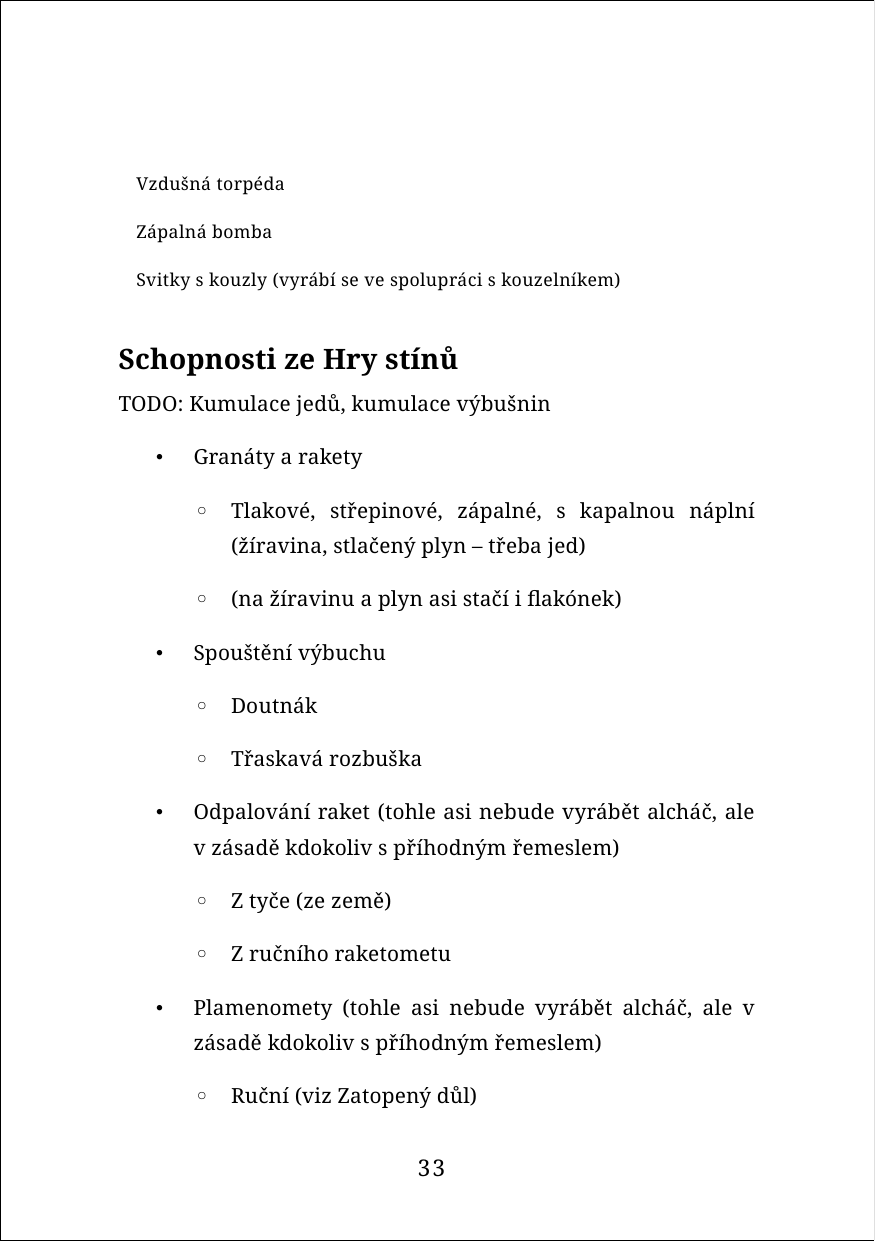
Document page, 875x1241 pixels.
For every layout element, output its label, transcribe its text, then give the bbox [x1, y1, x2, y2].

list Z tyče (ze země) [193, 886, 756, 914]
text Vzdušná torpéda [136, 172, 756, 196]
list Tlakové, střepinové, zápalné, s kapalnou náplní (žíravina, stlačený plyn – třeba jed) [193, 496, 756, 560]
text TODO: Kumulace jedů, kumulace výbušnin [118, 389, 756, 418]
list Třaskavá rozbuška [193, 744, 756, 773]
list Spouštění výbuchu [156, 638, 756, 666]
list Ruční (viz Zatopený důl) [193, 1081, 756, 1110]
text Zápalná bomba [136, 220, 756, 244]
list Plamenomety (tohle asi nebude vyrábět alcháč, ale v zásadě kdokoliv s příhodným řemeslem) [156, 993, 756, 1057]
text Svitky s kouzly (vyrábí se ve spolupráci s kouzelníkem) [136, 268, 756, 292]
list Doutnák [193, 691, 756, 719]
list Odpalování raket (tohle asi nebude vyrábět alcháč, ale v zásadě kdokoliv s příhodným řemeslem) [156, 797, 756, 861]
list Granáty a rakety [156, 442, 756, 471]
list Z ručního raketometu [193, 939, 756, 968]
list (na žíravinu a plyn asi stačí i flakónek) [193, 584, 756, 613]
subtitle Schopnosti ze Hry stínů [118, 339, 756, 377]
